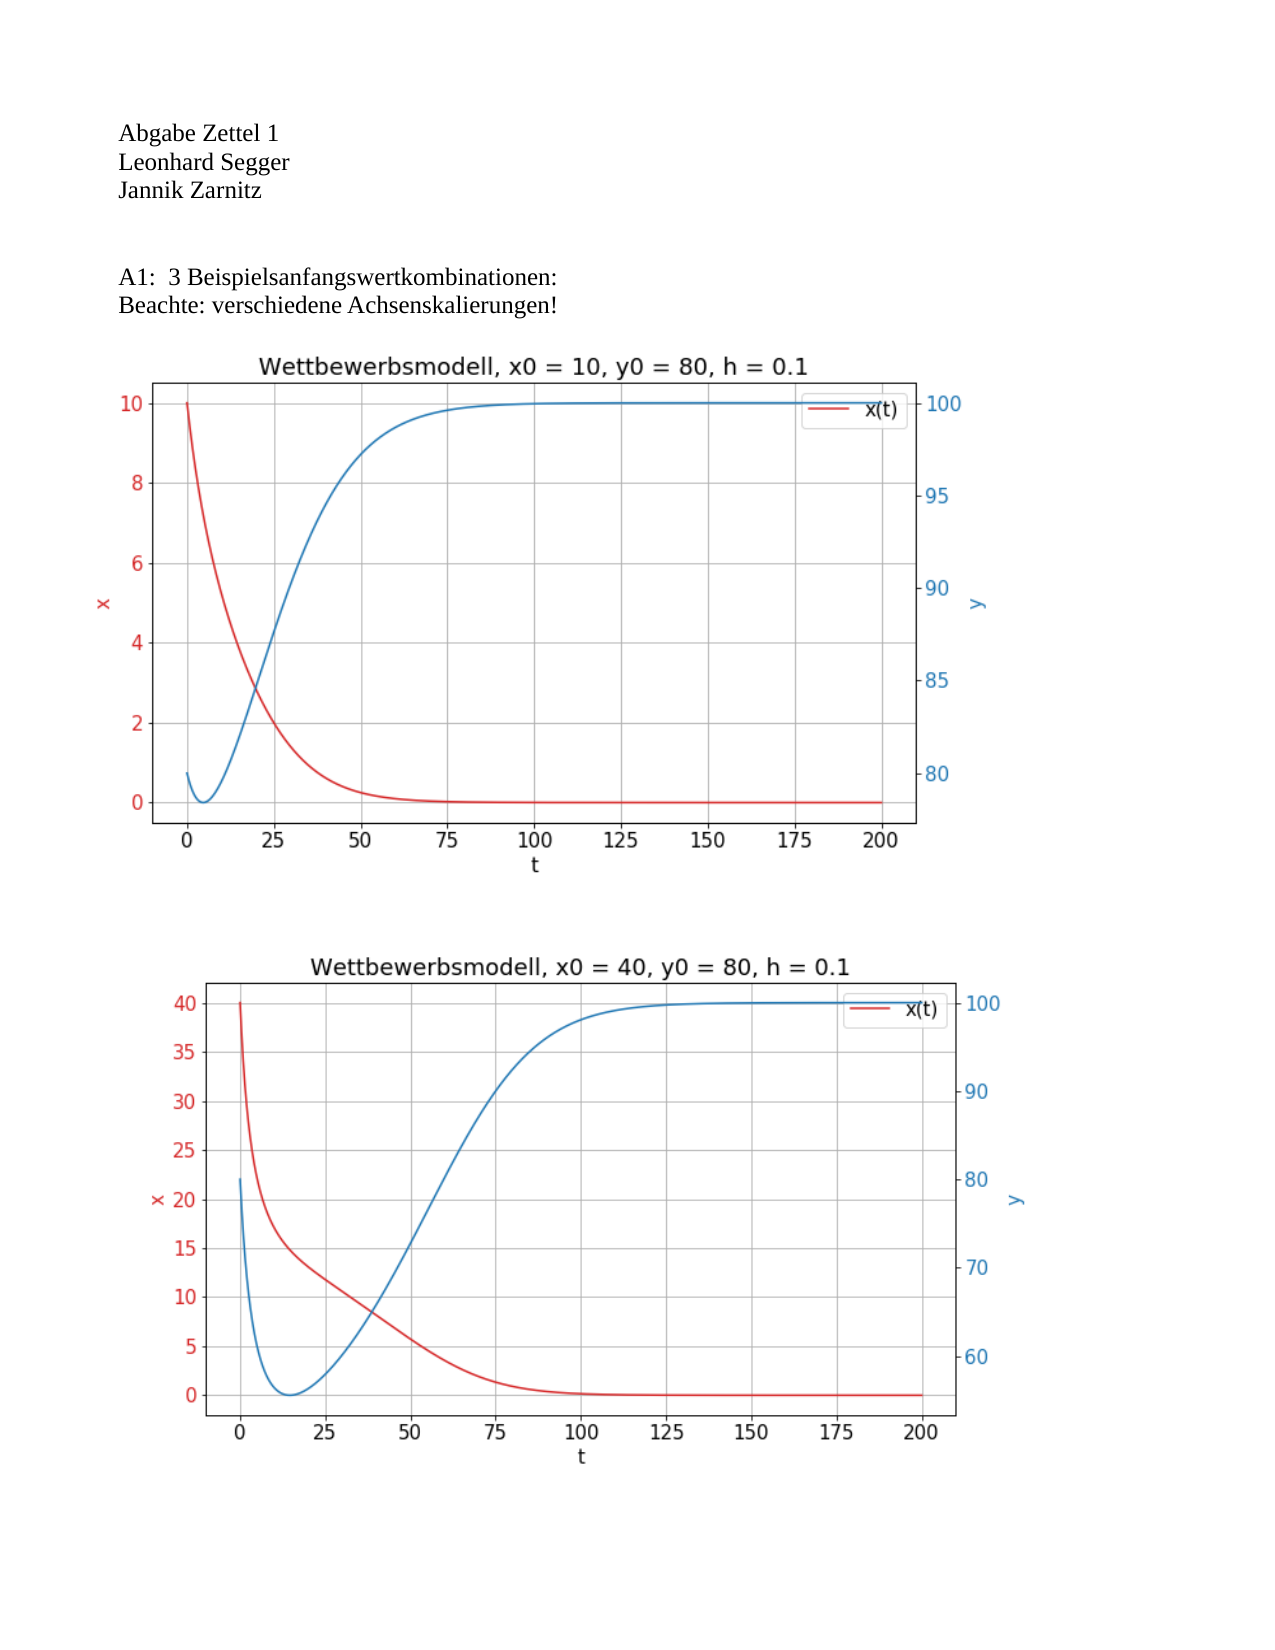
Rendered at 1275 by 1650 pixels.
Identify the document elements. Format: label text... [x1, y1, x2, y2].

picture [128, 937, 1046, 1488]
picture [73, 336, 1008, 897]
text Leonhard Segger [118, 147, 1157, 176]
text Beachte: verschiedene Achsenskalierungen! [118, 291, 1157, 319]
text Jannik Zarnitz [118, 176, 1157, 204]
text A1: 3 Beispielsanfangswertkombinationen: [118, 262, 1157, 291]
text Abgabe Zettel 1 [118, 118, 1157, 147]
